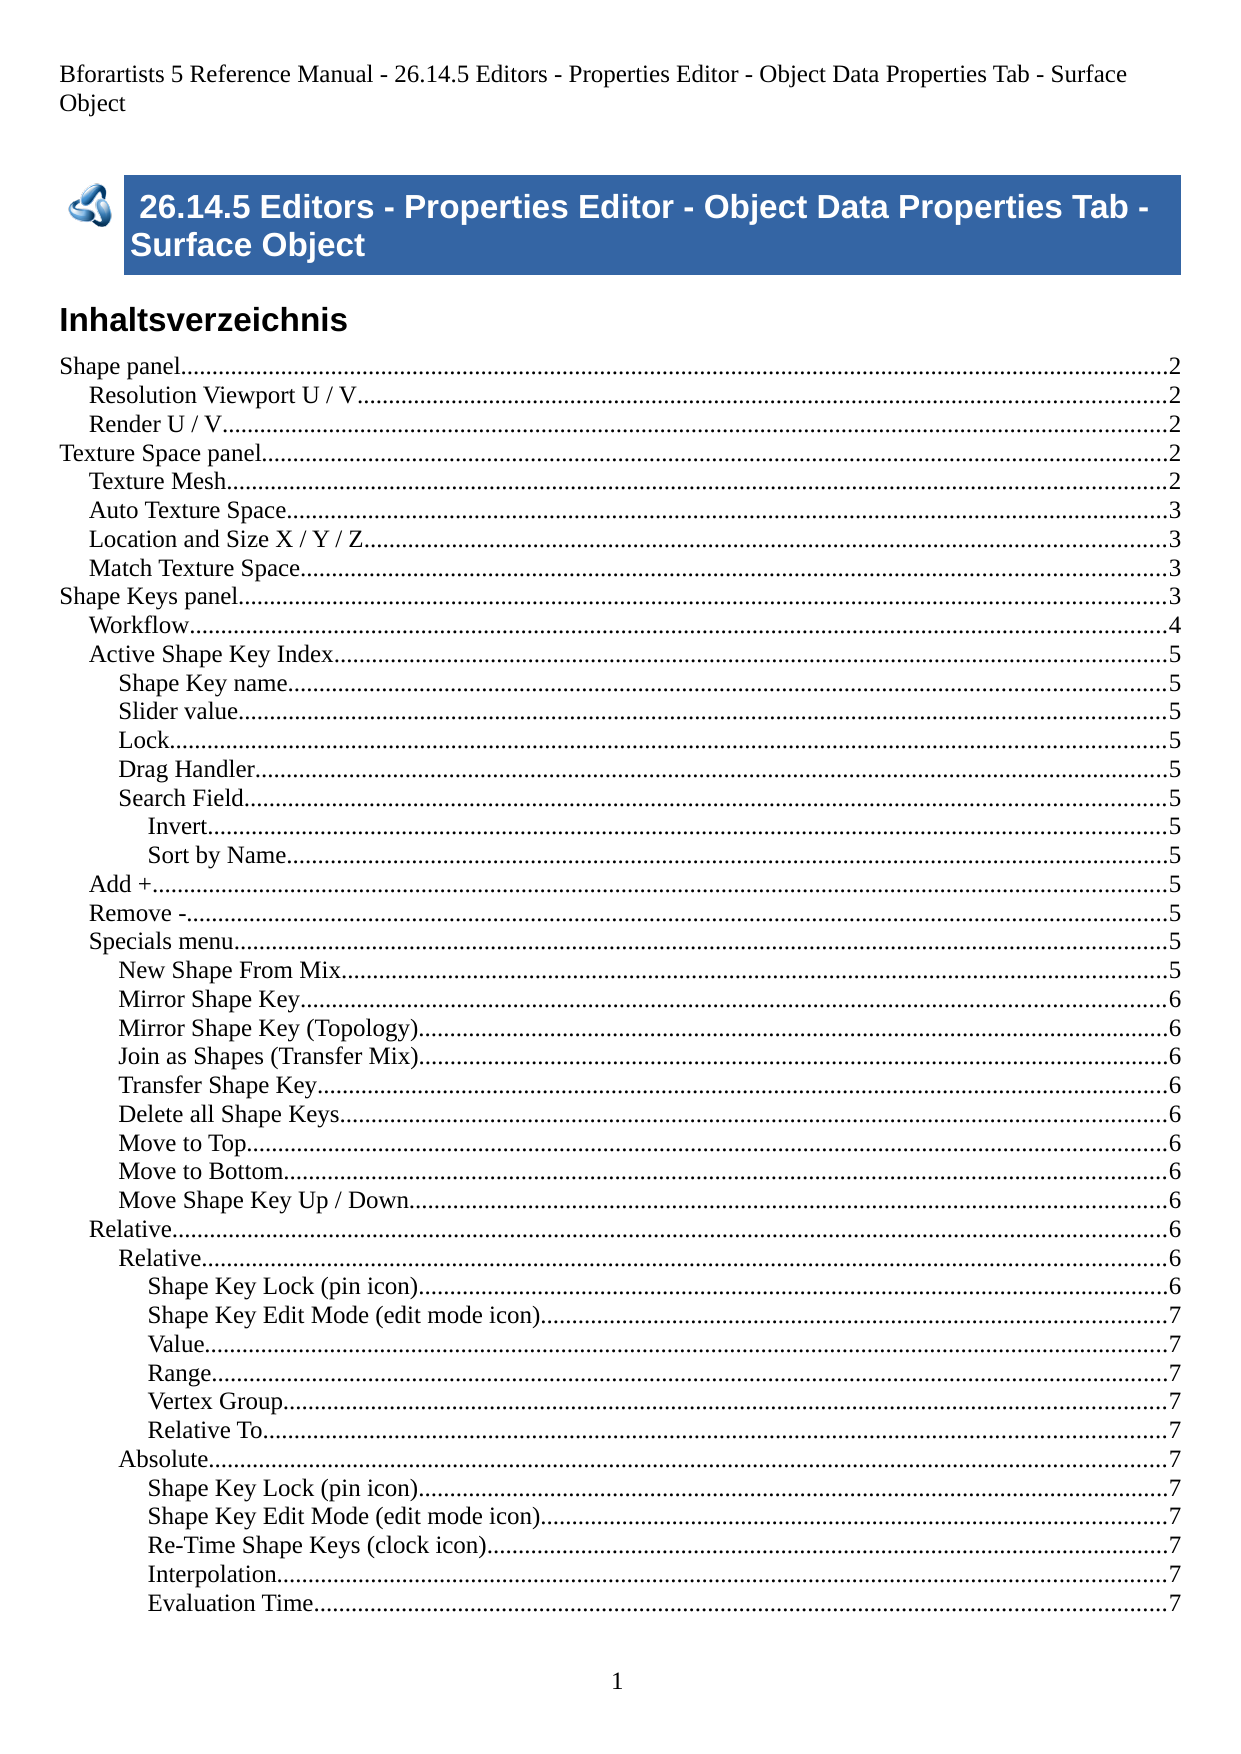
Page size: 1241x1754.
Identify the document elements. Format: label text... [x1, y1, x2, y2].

text Shape Key Edit Mode (edit mode icon) 7 [147, 1501, 1181, 1530]
text Shape Key Lock (pin icon) 6 [147, 1271, 1181, 1300]
text Sort by Name 5 [147, 840, 1181, 869]
text Shape Key Lock (pin icon) 7 [147, 1473, 1181, 1501]
text Relative To 7 [147, 1415, 1181, 1444]
text Transfer Shape Key 6 [118, 1070, 1181, 1099]
text Texture Space panel 2 [59, 438, 1181, 466]
text Invert 5 [147, 811, 1181, 840]
text New Shape From Mix 5 [118, 955, 1181, 984]
text Absolute 7 [118, 1444, 1181, 1473]
text Mirror Shape Key 6 [118, 984, 1181, 1013]
text Lock 5 [118, 725, 1181, 754]
text Slider value 5 [118, 696, 1181, 725]
text Mirror Shape Key (Topology) 6 [118, 1013, 1181, 1041]
text Move to Top 6 [118, 1128, 1181, 1156]
text Shape Key name 5 [118, 668, 1181, 696]
text Shape Keys panel 3 [59, 581, 1181, 610]
text Texture Mesh 2 [88, 466, 1181, 495]
text Relative 6 [118, 1243, 1181, 1271]
text Specials menu 5 [88, 926, 1181, 955]
table_header 26.14.5 Editors - Properties Editor - Object Data Properties Tab - Surface Object [124, 175, 1181, 275]
text Relative 6 [88, 1214, 1181, 1243]
text Workflow 4 [88, 610, 1181, 639]
text Auto Texture Space 3 [88, 495, 1181, 524]
table_header [59, 175, 124, 275]
text Shape Key Edit Mode (edit mode icon) 7 [147, 1300, 1181, 1329]
text Value 7 [147, 1329, 1181, 1358]
text Move to Bottom 6 [118, 1156, 1181, 1185]
text Interpolation 7 [147, 1559, 1181, 1588]
text Match Texture Space 3 [88, 553, 1181, 581]
text Range 7 [147, 1358, 1181, 1386]
text Shape panel 2 [59, 351, 1181, 380]
text Resolution Viewport U / V 2 [88, 380, 1181, 409]
text Location and Size X / Y / Z 3 [88, 524, 1181, 553]
text Delete all Shape Keys 6 [118, 1099, 1181, 1128]
subtitle Inhaltsverzeichnis [59, 300, 1181, 339]
text Render U / V 2 [88, 409, 1181, 438]
text Evaluation Time 7 [147, 1588, 1181, 1616]
text Drag Handler 5 [118, 754, 1181, 783]
text Remove - 5 [88, 898, 1181, 926]
text Add + 5 [88, 869, 1181, 898]
text Vertex Group 7 [147, 1386, 1181, 1415]
text Move Shape Key Up / Down 6 [118, 1185, 1181, 1214]
text Search Field 5 [118, 783, 1181, 811]
text Active Shape Key Index 5 [88, 639, 1181, 668]
text Re-Time Shape Keys (clock icon) 7 [147, 1530, 1181, 1559]
picture [65, 180, 114, 230]
text Join as Shapes (Transfer Mix) 6 [118, 1041, 1181, 1070]
